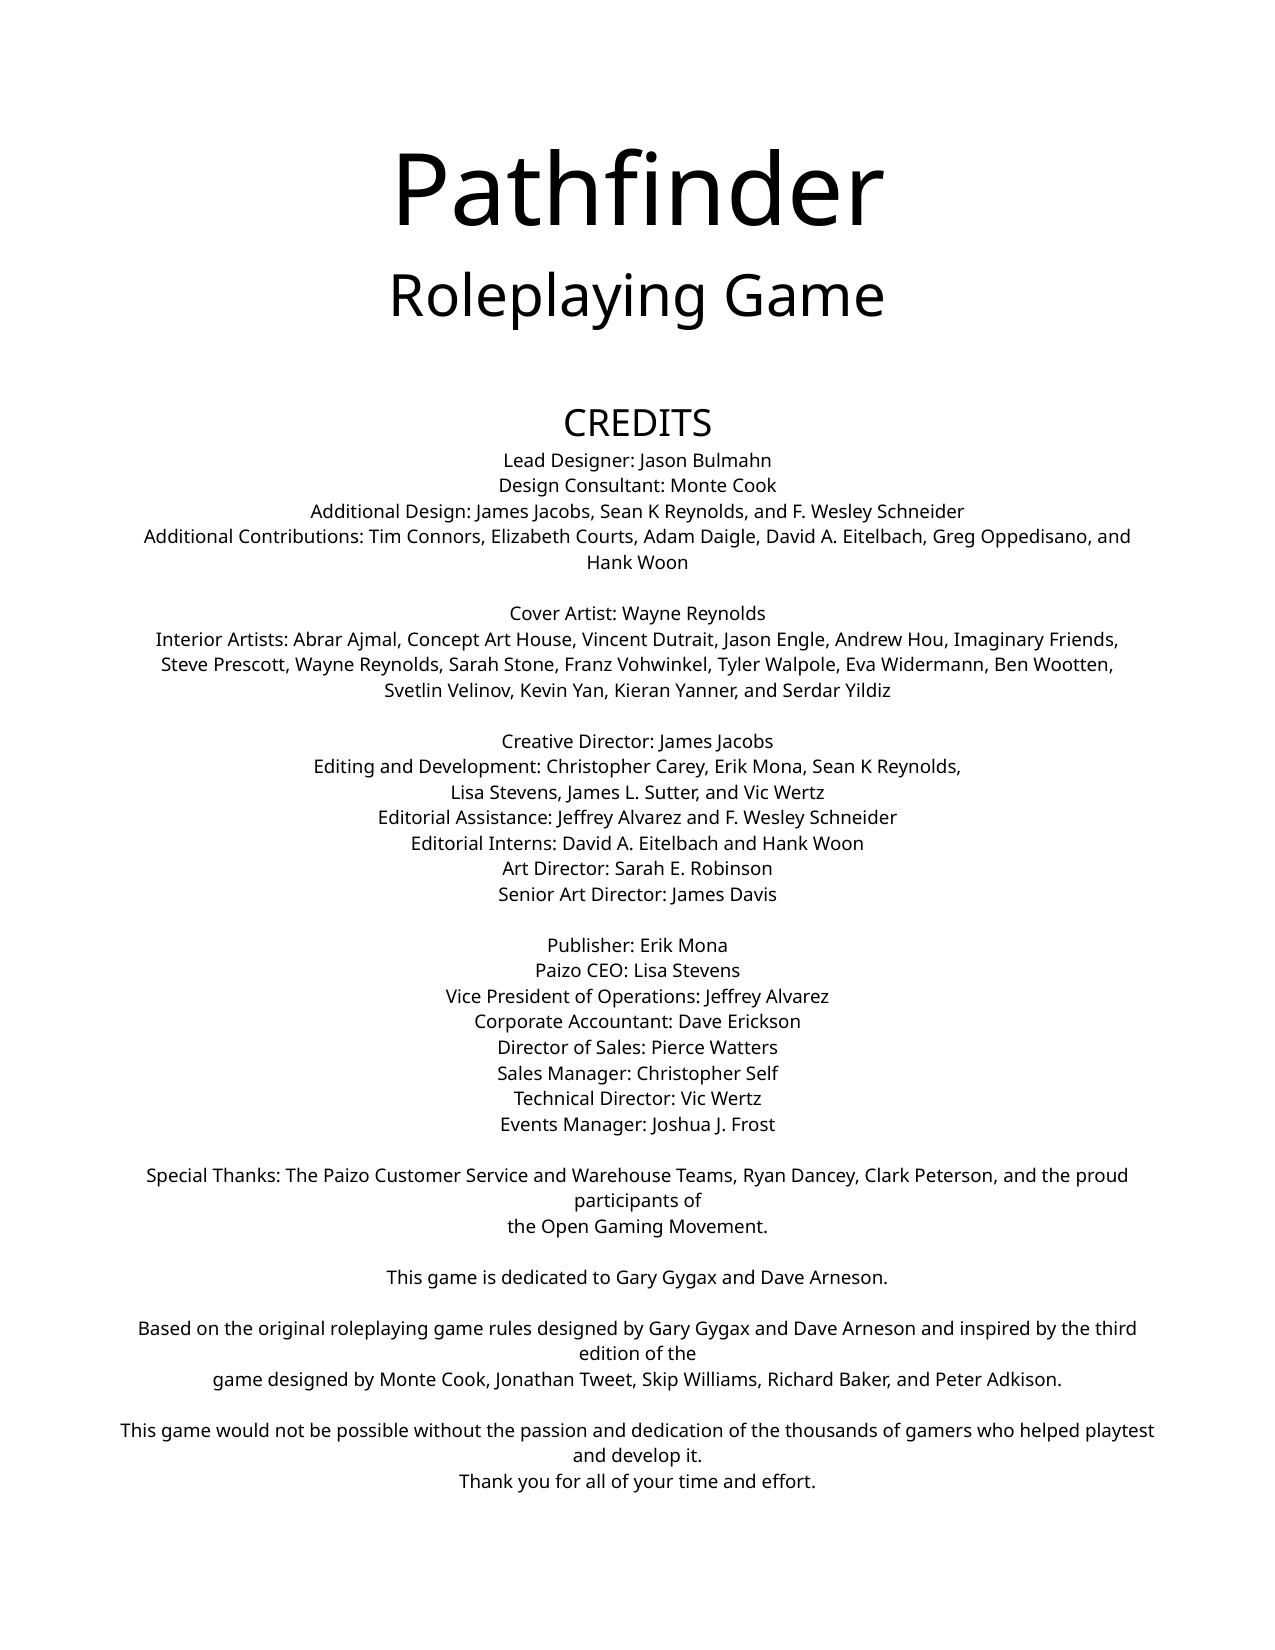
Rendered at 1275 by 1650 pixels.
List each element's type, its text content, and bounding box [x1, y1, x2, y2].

text Special Thanks: The Paizo Customer Service and Warehouse Teams, Ryan Dancey, Clark Peterson, and the proud participants of the Open Gaming Movement. [118, 1136, 1157, 1238]
text Based on the original roleplaying game rules designed by Gary Gygax and Dave Arneson and inspired by the third edition of the game designed by Monte Cook, Jonathan Tweet, Skip Williams, Richard Baker, and Peter Adkison. [118, 1289, 1157, 1392]
text Roleplaying Game [118, 254, 1157, 334]
text CREDITS Lead Designer: Jason Bulmahn Design Consultant: Monte Cook Additional Design: James Jacobs, Sean K Reynolds, and F. Wesley Schneider Additional Contributions: Tim Connors, Elizabeth Courts, Adam Daigle, David A. Eitelbach, Greg Oppedisano, and Hank Woon [118, 396, 1157, 575]
text Cover Artist: Wayne Reynolds Interior Artists: Abrar Ajmal, Concept Art House, Vincent Dutrait, Jason Engle, Andrew Hou, Imaginary Friends, Steve Prescott, Wayne Reynolds, Sarah Stone, Franz Vohwinkel, Tyler Walpole, Eva Widermann, Ben Wootten, Svetlin Velinov, Kevin Yan, Kieran Yanner, and Serdar Yildiz [118, 575, 1157, 702]
text Pathfinder [118, 118, 1157, 254]
text This game would not be possible without the passion and dedication of the thousands of gamers who helped playtest and develop it. Thank you for all of your time and effort. [118, 1392, 1157, 1519]
text Publisher: Erik Mona Paizo CEO: Lisa Stevens Vice President of Operations: Jeffrey Alvarez Corporate Accountant: Dave Erickson Director of Sales: Pierce Watters Sales Manager: Christopher Self Technical Director: Vic Wertz Events Manager: Joshua J. Frost [118, 932, 1157, 1136]
text This game is dedicated to Gary Gygax and Dave Arneson. [118, 1238, 1157, 1289]
text Creative Director: James Jacobs Editing and Development: Christopher Carey, Erik Mona, Sean K Reynolds, Lisa Stevens, James L. Sutter, and Vic Wertz Editorial Assistance: Jeffrey Alvarez and F. Wesley Schneider Editorial Interns: David A. Eitelbach and Hank Woon Art Director: Sarah E. Robinson Senior Art Director: James Davis [118, 702, 1157, 932]
